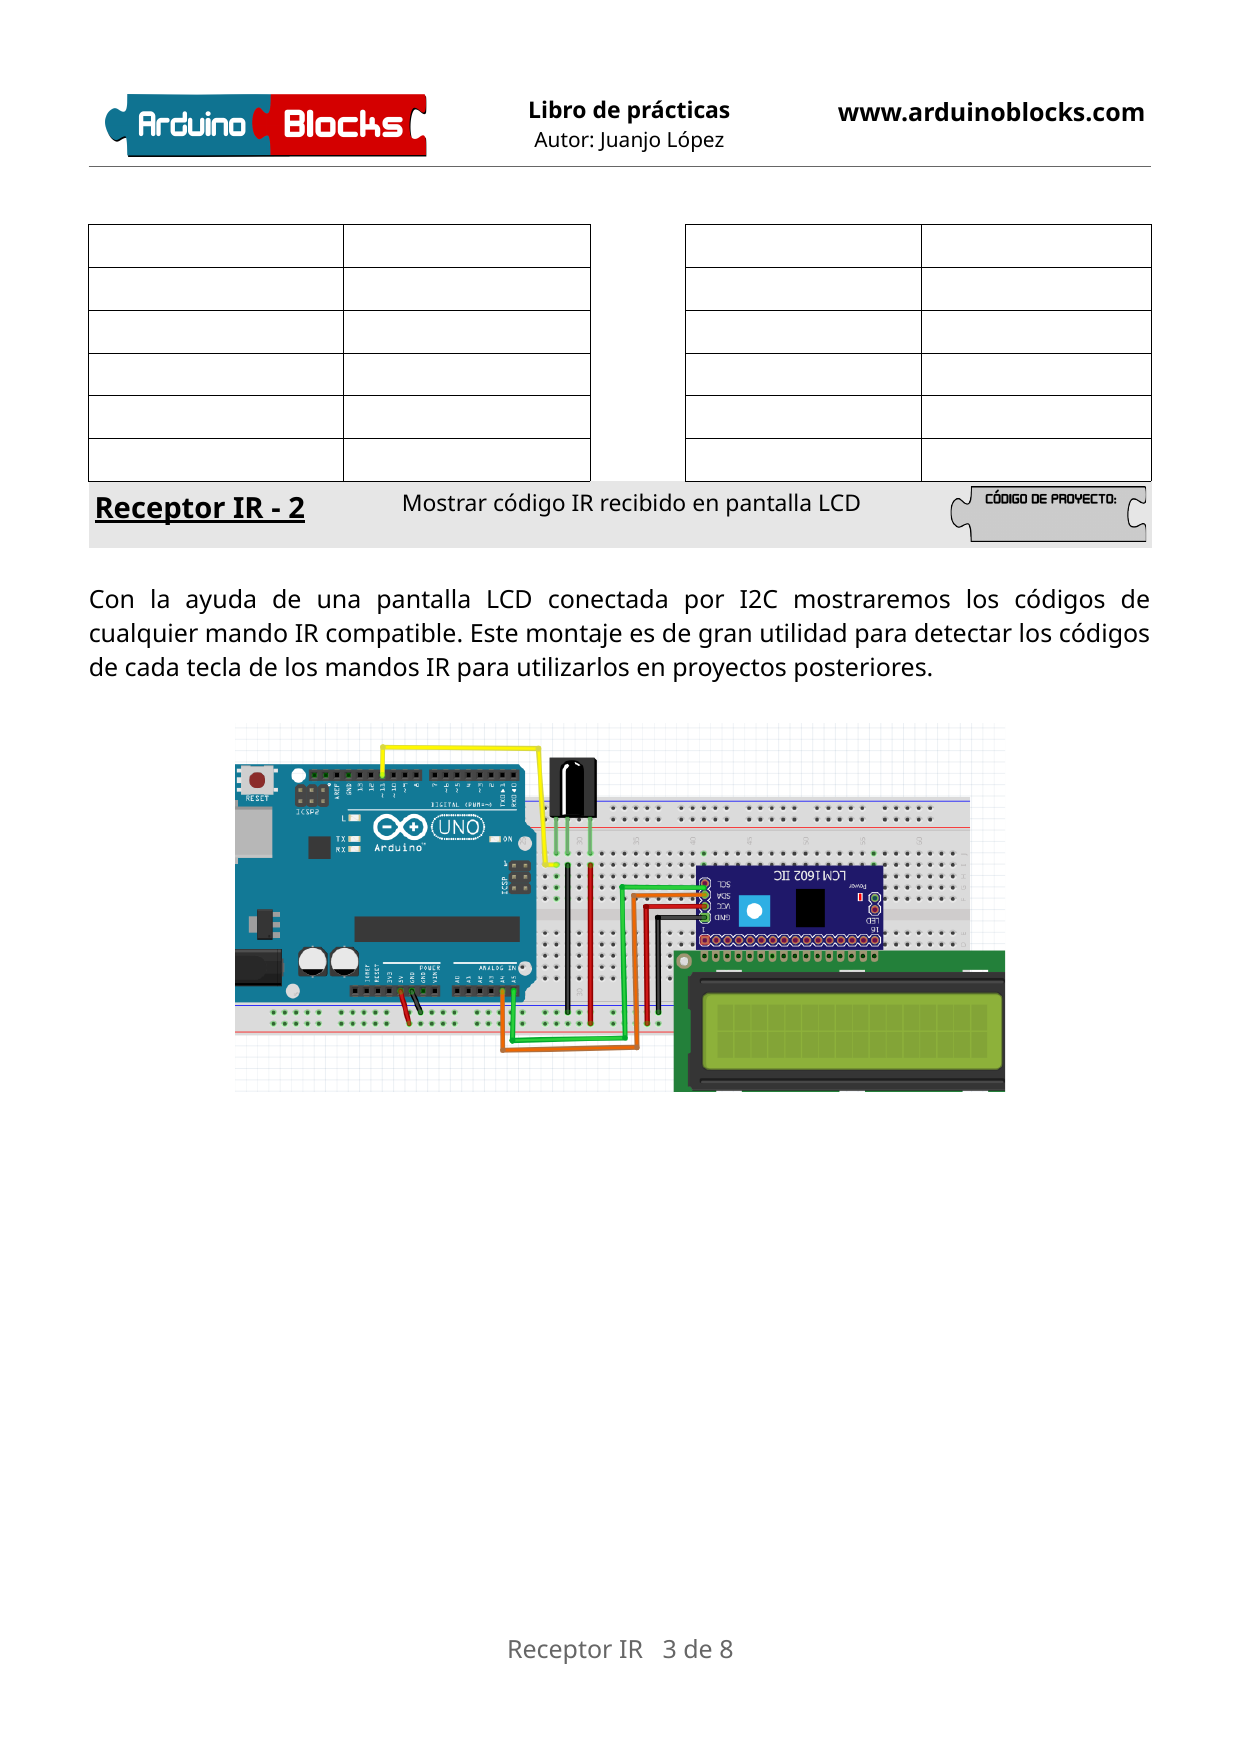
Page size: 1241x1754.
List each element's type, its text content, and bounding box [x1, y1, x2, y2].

picture [235, 723, 1005, 1092]
table_cell [591, 353, 685, 395]
table_cell [591, 224, 685, 267]
table_cell [922, 268, 1151, 310]
table_cell [344, 311, 590, 353]
table_header Receptor IR - 2 [89, 482, 318, 548]
table_cell [344, 396, 590, 438]
table_cell [686, 311, 921, 353]
picture [105, 94, 427, 157]
table_cell [922, 354, 1151, 395]
text Con la ayuda de una pantalla LCD conectada por I2C mostraremos los códigos de cualquier mando IR compatible. Este montaje es de gran utilidad para detectar los códigos de cada tecla de los mandos IR para utilizarlos en proyectos posteriores. [88, 582, 1152, 684]
table_cell [344, 225, 590, 267]
table_cell [89, 225, 343, 267]
table_header [89, 718, 1152, 1154]
table_cell [686, 396, 921, 438]
table_cell [89, 439, 343, 481]
table_cell [922, 396, 1151, 438]
table_cell [922, 439, 1151, 481]
table_cell [591, 438, 685, 481]
table_cell [344, 354, 590, 395]
table_cell [591, 310, 685, 353]
table_cell [344, 439, 590, 481]
table_cell [686, 354, 921, 395]
table_cell [686, 439, 921, 481]
table_cell [591, 395, 685, 438]
table_cell [591, 267, 685, 310]
table_header Mostrar código IR recibido en pantalla LCD [318, 481, 945, 548]
picture [950, 486, 1147, 542]
table_cell [922, 311, 1151, 353]
table_cell [686, 225, 921, 267]
table_cell [686, 268, 921, 310]
table_cell [89, 396, 343, 438]
table_cell [89, 268, 343, 310]
table_header [945, 481, 1152, 548]
table_cell [89, 311, 343, 353]
table_cell [344, 268, 590, 310]
table_cell [922, 225, 1151, 267]
table_cell [89, 354, 343, 395]
